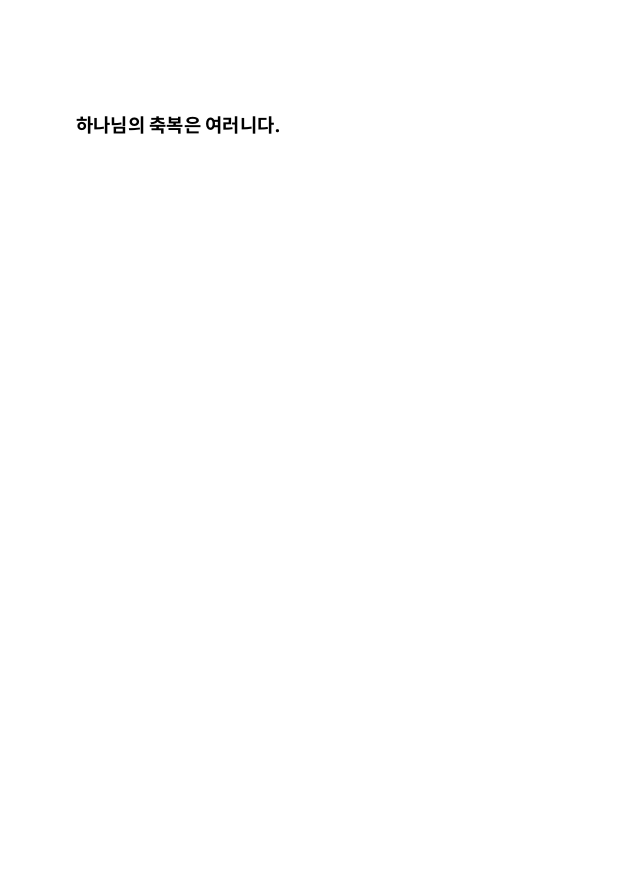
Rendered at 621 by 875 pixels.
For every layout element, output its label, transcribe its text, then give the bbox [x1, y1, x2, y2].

text 하나님의 축복은 여러니다. [76, 111, 535, 138]
